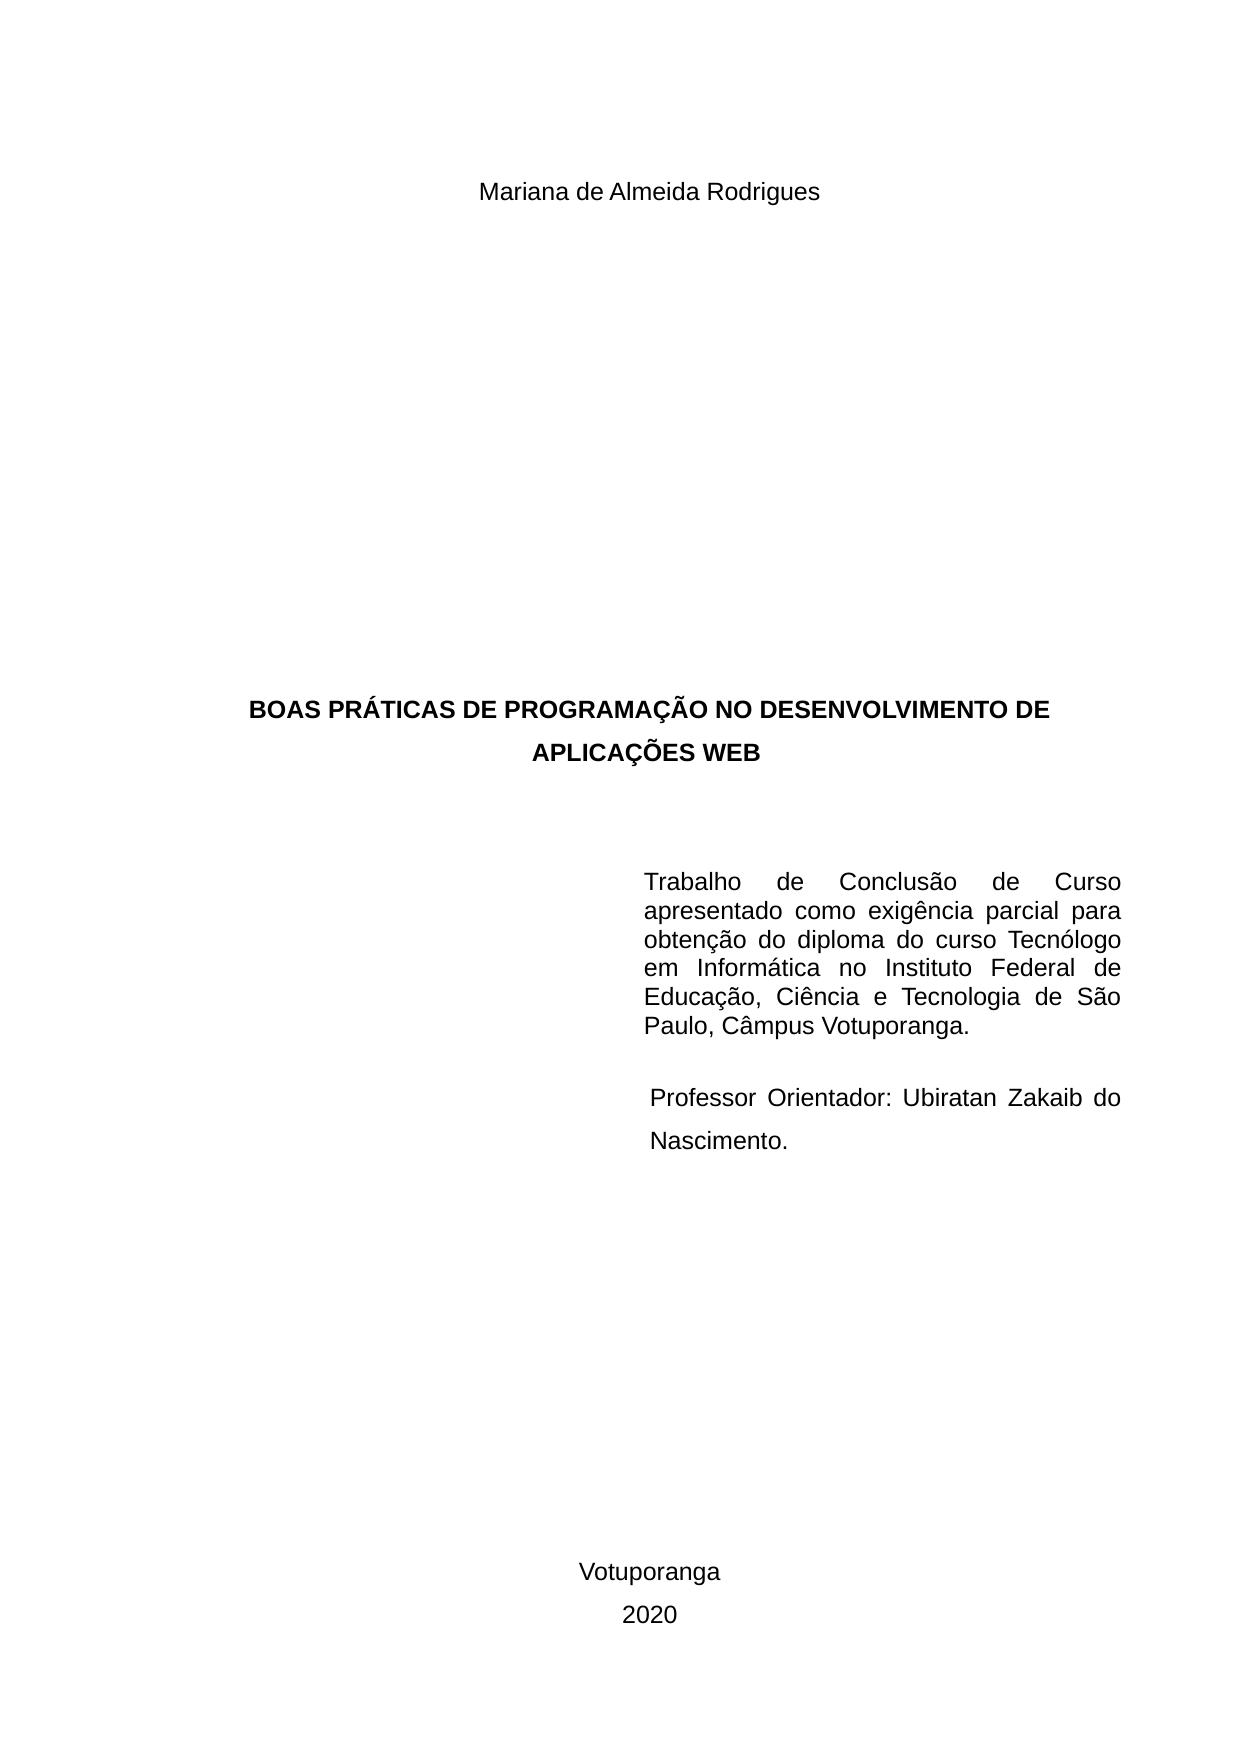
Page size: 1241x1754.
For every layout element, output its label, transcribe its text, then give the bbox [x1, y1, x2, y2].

text 2020 [177, 1600, 1122, 1629]
text Votuporanga [177, 1557, 1122, 1586]
text Professor Orientador: Ubiratan Zakaib do Nascimento. [649, 1083, 1122, 1155]
text Mariana de Almeida Rodrigues [177, 177, 1122, 206]
text BOAS PRÁTICAS DE PROGRAMAÇÃO NO DESENVOLVIMENTO DE APLICAÇÕES WEB [177, 695, 1122, 767]
text Trabalho de Conclusão de Curso apresentado como exigência parcial para obtenção do diploma do curso Tecnólogo em Informática no Instituto Federal de Educação, Ciência e Tecnologia de São Paulo, Câmpus Votuporanga. [644, 867, 1122, 1040]
